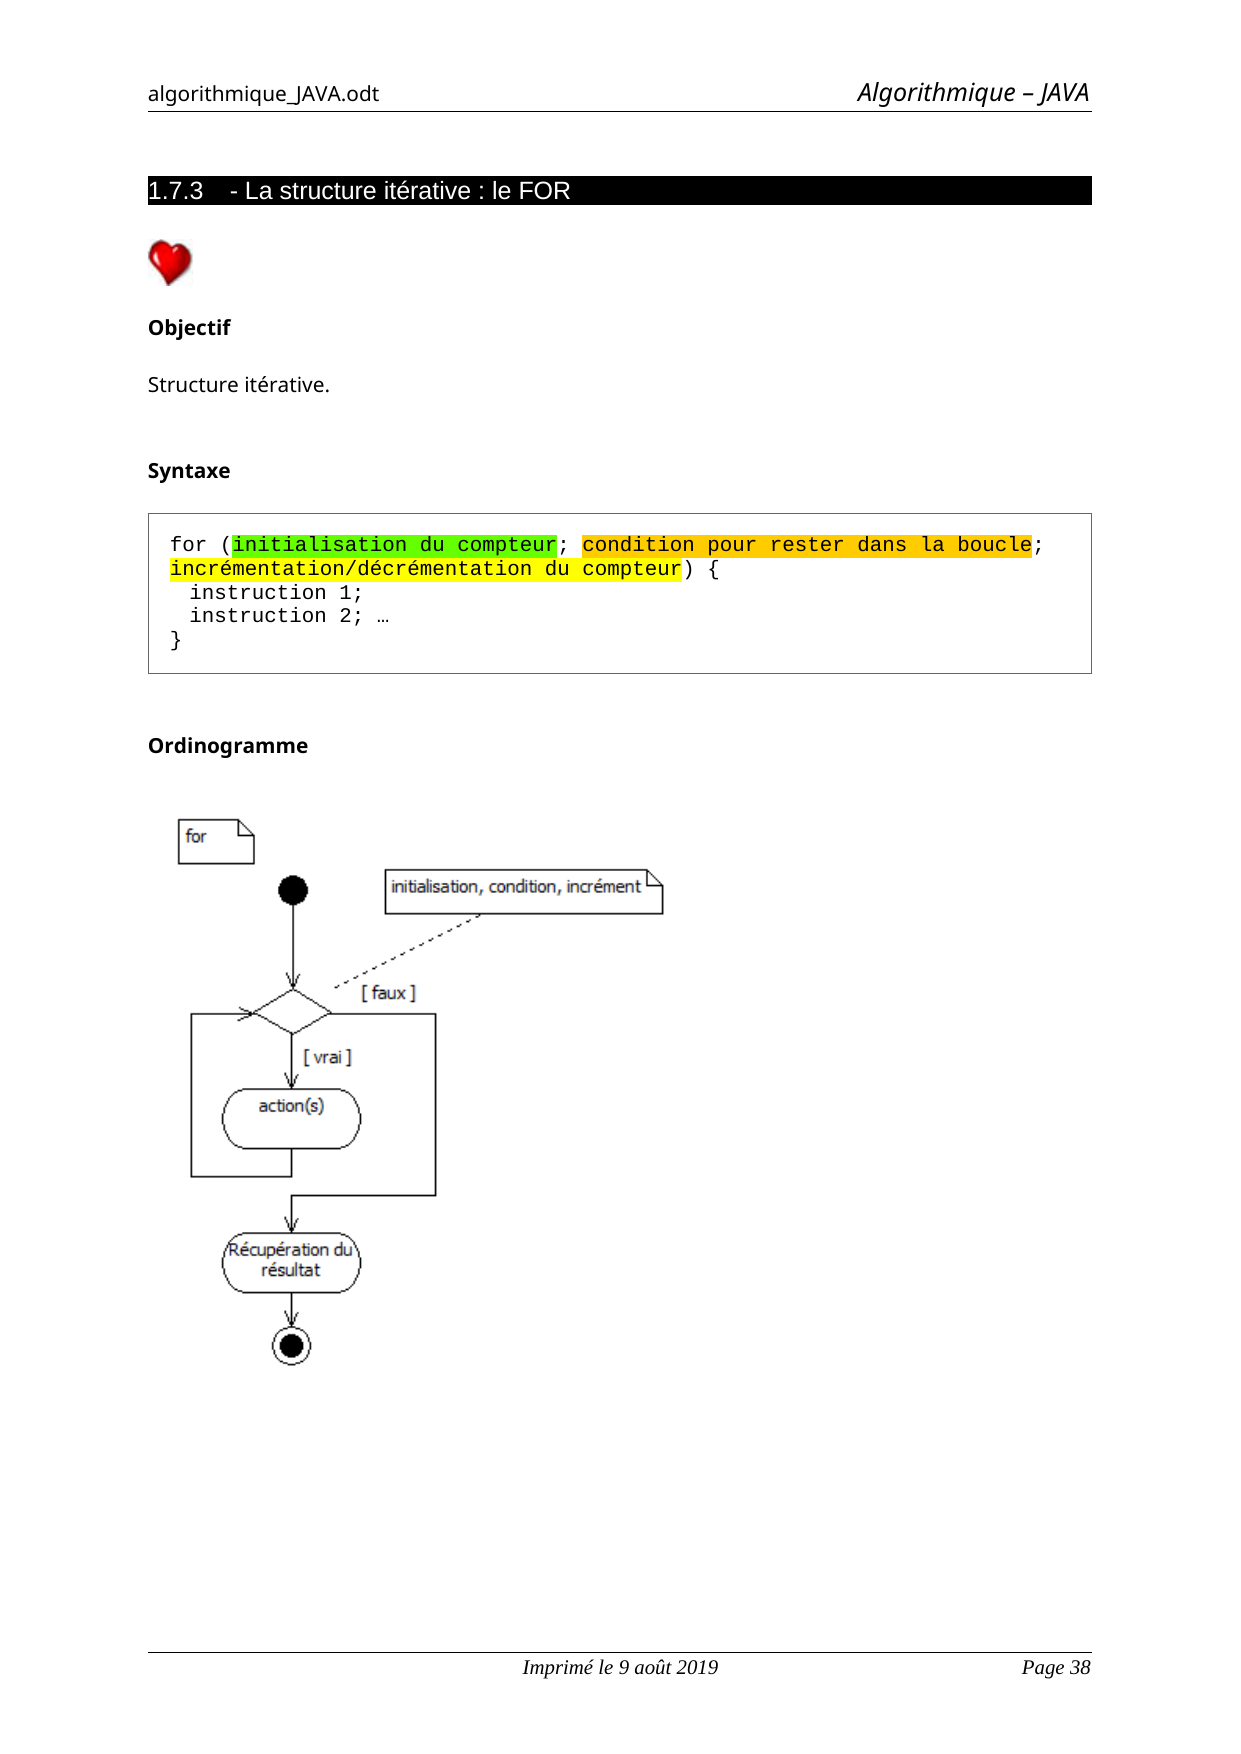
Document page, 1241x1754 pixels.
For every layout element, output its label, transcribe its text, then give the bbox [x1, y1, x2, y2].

picture [147, 788, 695, 1397]
text instruction 2; … [149, 583, 1091, 607]
text Objectif [148, 313, 1092, 342]
text } [149, 607, 1091, 673]
subtitle - La structure itérative : le FOR [148, 176, 1092, 205]
text Structure itérative. [148, 370, 1092, 399]
text Ordinogramme [148, 731, 1092, 760]
text Syntaxe [148, 456, 1092, 484]
text instruction 1; [149, 560, 1091, 583]
picture [147, 239, 193, 286]
text for (initialisation du compteur; condition pour rester dans la boucle; incrémentation/décrémentation du compteur) { [149, 514, 1091, 560]
